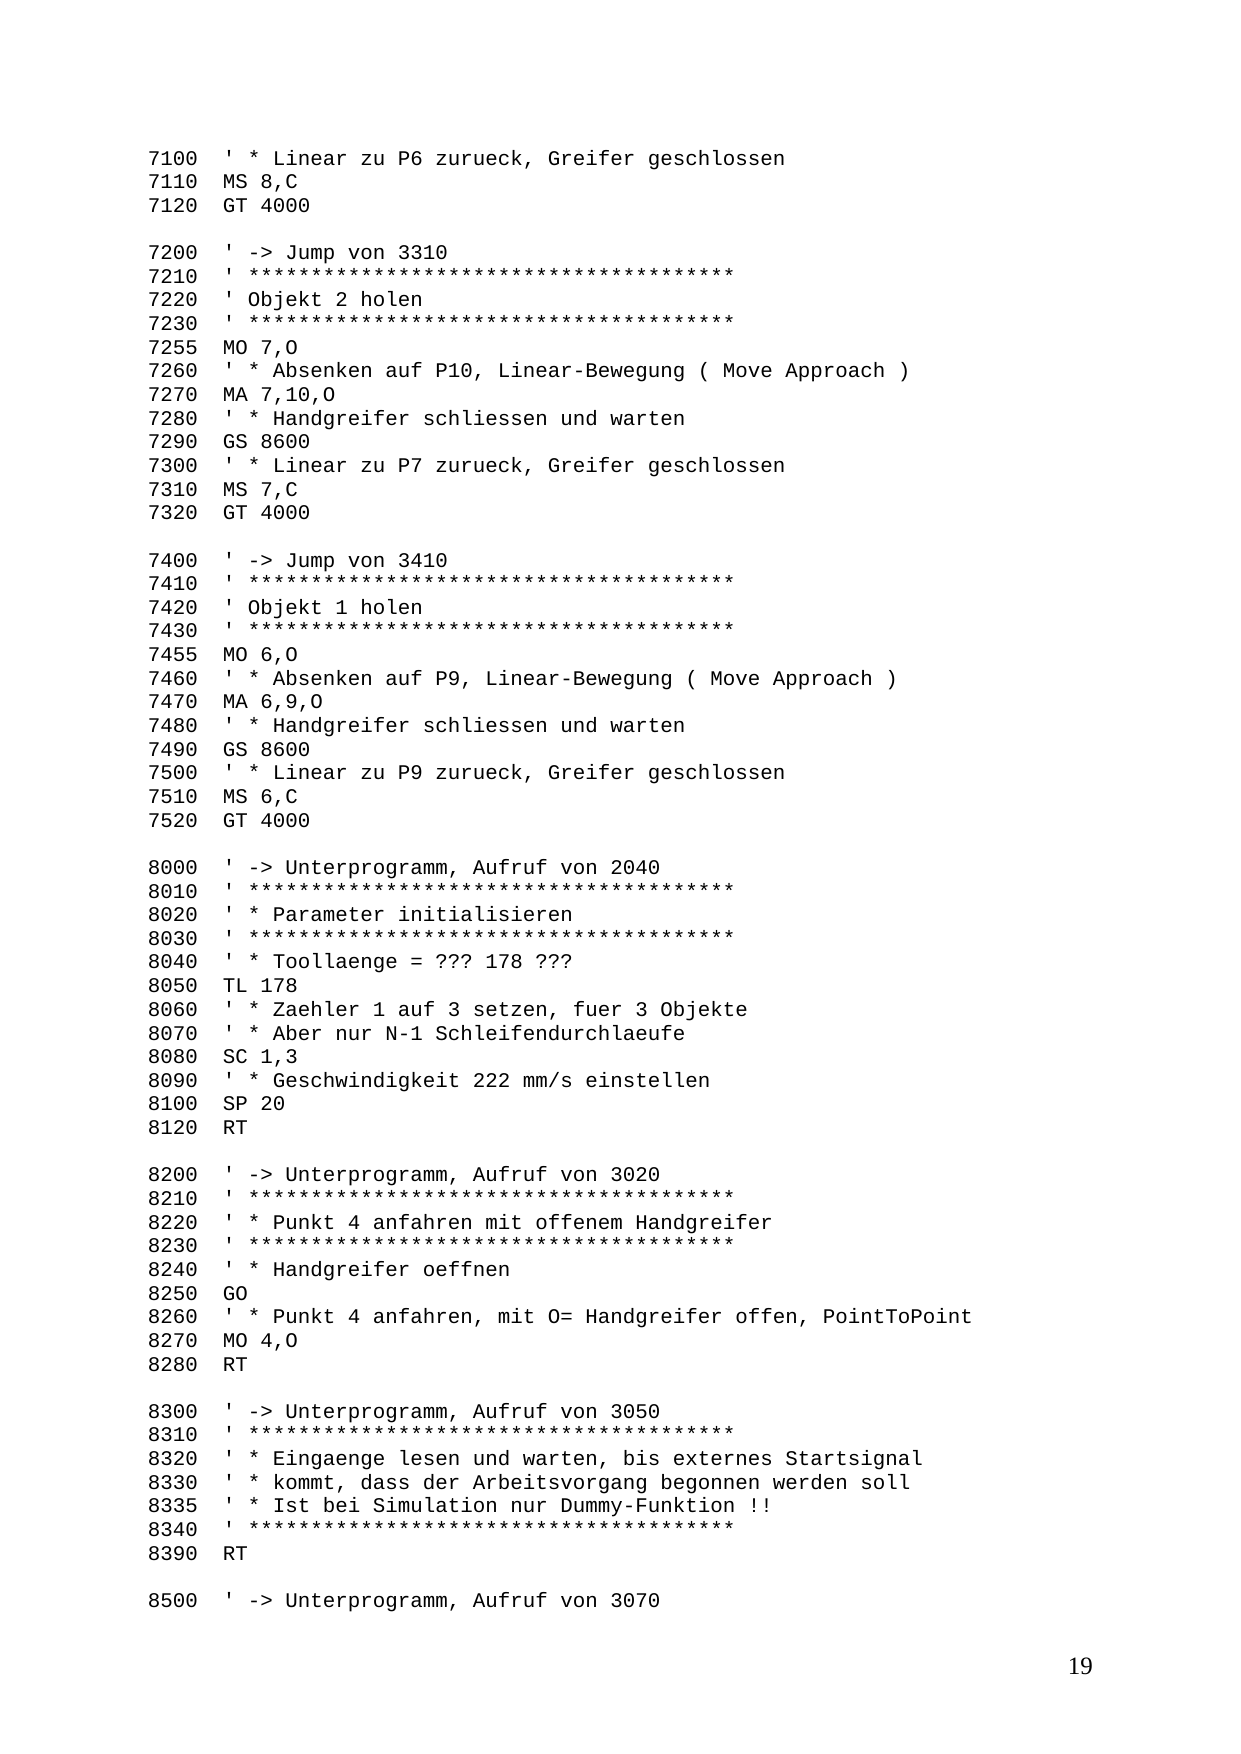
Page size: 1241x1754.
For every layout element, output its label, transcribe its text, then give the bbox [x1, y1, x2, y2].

text 7520 GT 4000 [148, 810, 1093, 833]
text 8050 TL 178 [148, 975, 1093, 999]
text 7430 ' *************************************** [148, 621, 1093, 644]
text 7455 MO 6,O [148, 644, 1093, 668]
text 7120 GT 4000 [148, 195, 1093, 218]
text 8220 ' * Punkt 4 anfahren mit offenem Handgreifer [148, 1212, 1093, 1235]
text 7270 MA 7,10,O [148, 384, 1093, 408]
text 8500 ' -> Unterprogramm, Aufruf von 3070 [148, 1590, 1093, 1614]
text 8330 ' * kommt, dass der Arbeitsvorgang begonnen werden soll [148, 1472, 1093, 1495]
text 8335 ' * Ist bei Simulation nur Dummy-Funktion !! [148, 1495, 1093, 1519]
text 7460 ' * Absenken auf P9, Linear-Bewegung ( Move Approach ) [148, 668, 1093, 691]
text 8340 ' *************************************** [148, 1519, 1093, 1543]
text 7510 MS 6,C [148, 786, 1093, 810]
text 8030 ' *************************************** [148, 928, 1093, 952]
text 7410 ' *************************************** [148, 573, 1093, 597]
text 8060 ' * Zaehler 1 auf 3 setzen, fuer 3 Objekte [148, 999, 1093, 1022]
text 7420 ' Objekt 1 holen [148, 597, 1093, 621]
text 8070 ' * Aber nur N-1 Schleifendurchlaeufe [148, 1022, 1093, 1046]
text 8240 ' * Handgreifer oeffnen [148, 1259, 1093, 1283]
text 8100 SP 20 [148, 1093, 1093, 1117]
text 8200 ' -> Unterprogramm, Aufruf von 3020 [148, 1164, 1093, 1188]
text 8010 ' *************************************** [148, 881, 1093, 904]
text 8020 ' * Parameter initialisieren [148, 904, 1093, 928]
text 7220 ' Objekt 2 holen [148, 289, 1093, 313]
text 8040 ' * Toollaenge = ??? 178 ??? [148, 952, 1093, 975]
text 7280 ' * Handgreifer schliessen und warten [148, 408, 1093, 431]
text 7210 ' *************************************** [148, 266, 1093, 289]
text 7260 ' * Absenken auf P10, Linear-Bewegung ( Move Approach ) [148, 360, 1093, 384]
text 7200 ' -> Jump von 3310 [148, 242, 1093, 266]
text 8230 ' *************************************** [148, 1235, 1093, 1259]
text 8120 RT [148, 1117, 1093, 1141]
text 8320 ' * Eingaenge lesen und warten, bis externes Startsignal [148, 1448, 1093, 1472]
text 8090 ' * Geschwindigkeit 222 mm/s einstellen [148, 1070, 1093, 1093]
text 8270 MO 4,O [148, 1330, 1093, 1353]
text 7480 ' * Handgreifer schliessen und warten [148, 715, 1093, 739]
text 8260 ' * Punkt 4 anfahren, mit O= Handgreifer offen, PointToPoint [148, 1306, 1093, 1330]
text 8300 ' -> Unterprogramm, Aufruf von 3050 [148, 1401, 1093, 1424]
text 7300 ' * Linear zu P7 zurueck, Greifer geschlossen [148, 455, 1093, 479]
text 7100 ' * Linear zu P6 zurueck, Greifer geschlossen [148, 148, 1093, 171]
text 8250 GO [148, 1283, 1093, 1306]
text 8210 ' *************************************** [148, 1188, 1093, 1212]
text 7500 ' * Linear zu P9 zurueck, Greifer geschlossen [148, 762, 1093, 786]
text 8000 ' -> Unterprogramm, Aufruf von 2040 [148, 857, 1093, 881]
text 7290 GS 8600 [148, 431, 1093, 455]
text 8310 ' *************************************** [148, 1424, 1093, 1448]
text 7310 MS 7,C [148, 479, 1093, 502]
text 7255 MO 7,O [148, 337, 1093, 360]
text 7470 MA 6,9,O [148, 691, 1093, 715]
text 8390 RT [148, 1543, 1093, 1566]
text 8080 SC 1,3 [148, 1046, 1093, 1070]
text 7110 MS 8,C [148, 171, 1093, 195]
text 7320 GT 4000 [148, 502, 1093, 526]
text 7490 GS 8600 [148, 739, 1093, 762]
text 8280 RT [148, 1353, 1093, 1377]
text 7230 ' *************************************** [148, 313, 1093, 337]
text 7400 ' -> Jump von 3410 [148, 549, 1093, 573]
